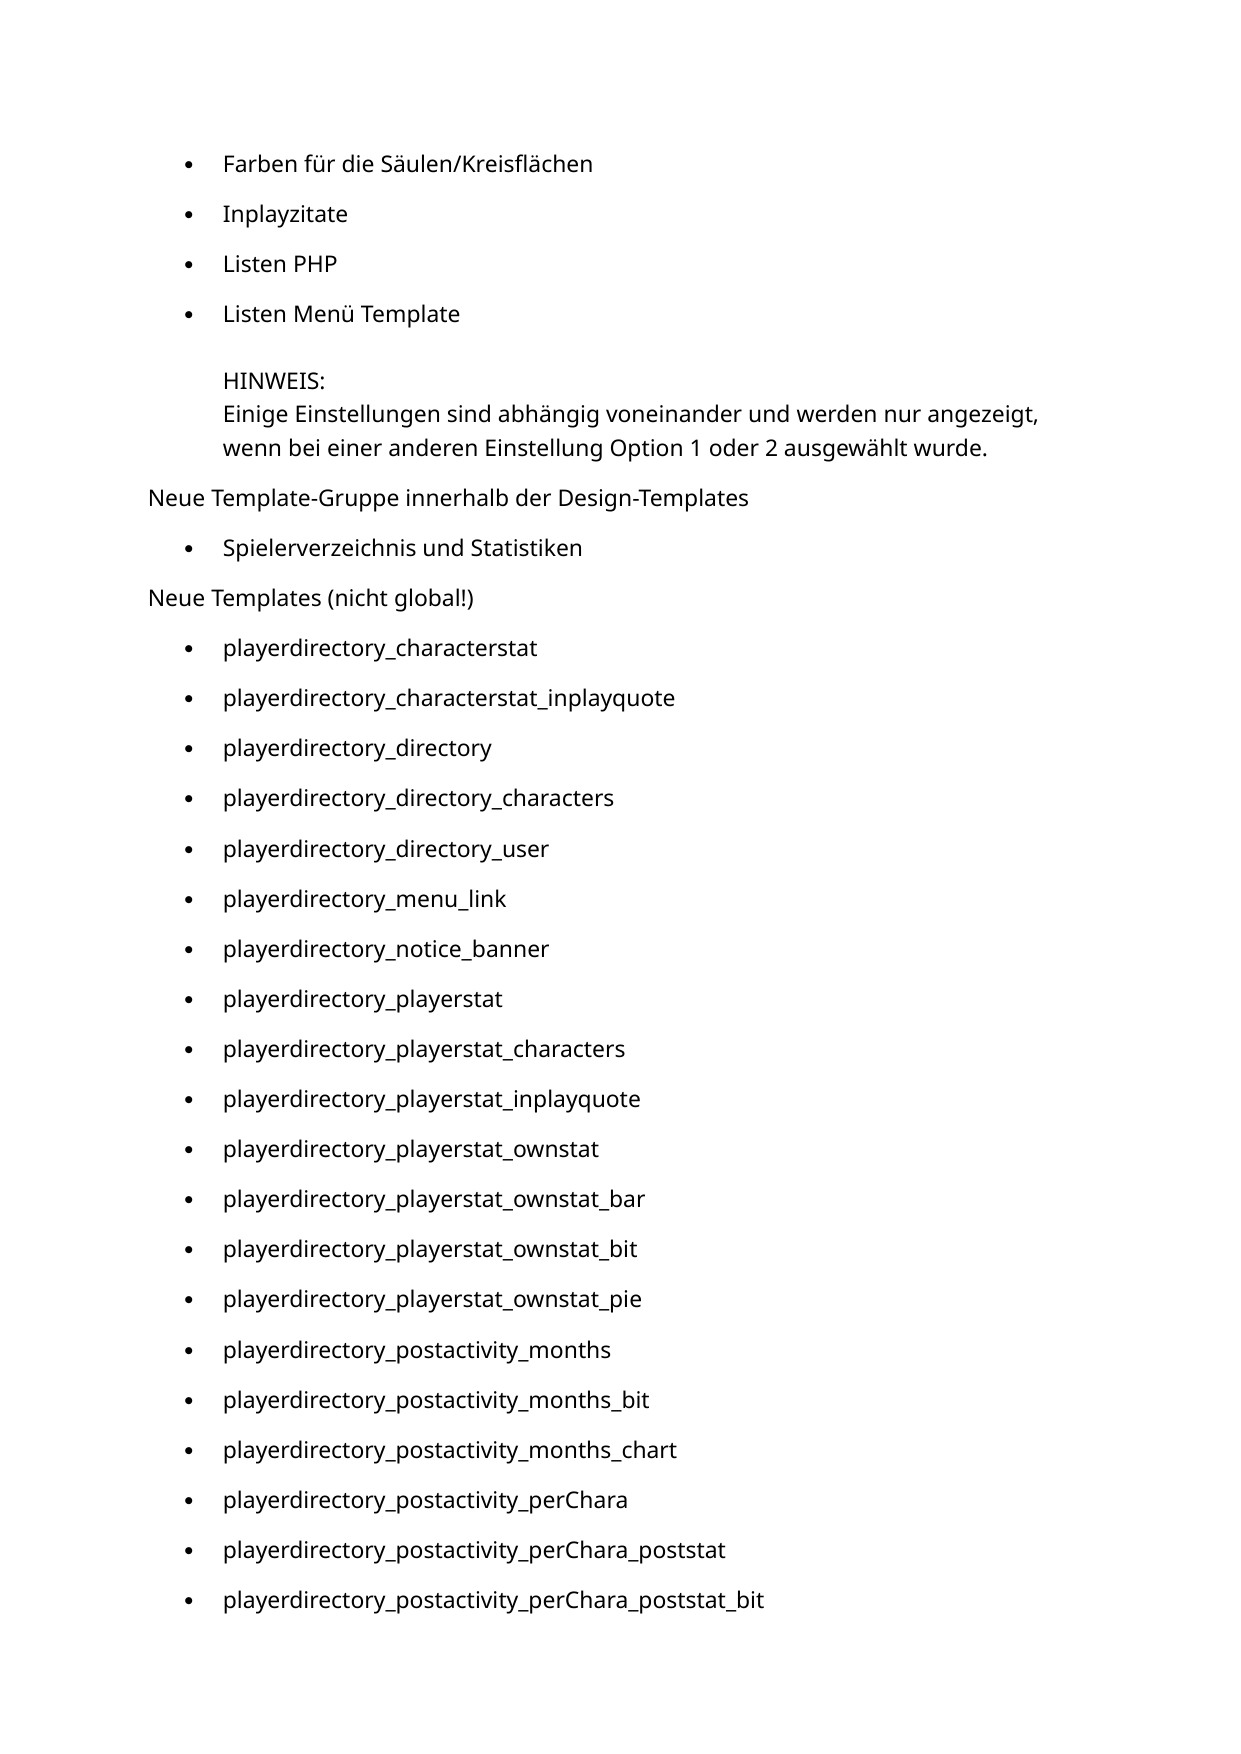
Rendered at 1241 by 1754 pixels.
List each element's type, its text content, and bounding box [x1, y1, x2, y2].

text Neue Template-Gruppe innerhalb der Design-Templates [148, 482, 1093, 513]
list playerdirectory_playerstat_ownstat_bit [185, 1233, 1093, 1264]
list playerdirectory_menu_link [185, 883, 1093, 914]
list Farben für die Säulen/Kreisflächen [185, 148, 1093, 179]
list playerdirectory_directory_characters [185, 782, 1093, 814]
list playerdirectory_notice_banner [185, 933, 1093, 964]
list playerdirectory_characterstat_inplayquote [185, 682, 1093, 713]
list playerdirectory_playerstat_ownstat [185, 1133, 1093, 1164]
list Spielerverzeichnis und Statistiken [185, 532, 1093, 563]
list playerdirectory_postactivity_perChara_poststat_bit [185, 1584, 1093, 1615]
list playerdirectory_postactivity_perChara_poststat [185, 1534, 1093, 1565]
text Neue Templates (nicht global!) [148, 582, 1093, 613]
list playerdirectory_directory_user [185, 832, 1093, 864]
list Listen Menü Template HINWEIS: Einige Einstellungen sind abhängig voneinander und werden nur angezeigt, wenn bei einer anderen Einstellung Option 1 oder 2 ausgewählt wurde. [185, 298, 1093, 463]
list playerdirectory_postactivity_months [185, 1333, 1093, 1365]
list playerdirectory_postactivity_months_chart [185, 1434, 1093, 1465]
list playerdirectory_playerstat_ownstat_bar [185, 1183, 1093, 1214]
list playerdirectory_playerstat_ownstat_pie [185, 1283, 1093, 1315]
list playerdirectory_playerstat [185, 983, 1093, 1014]
list Inplayzitate [185, 198, 1093, 229]
list playerdirectory_characterstat [185, 632, 1093, 663]
list playerdirectory_postactivity_perChara [185, 1484, 1093, 1515]
list Listen PHP [185, 248, 1093, 279]
list playerdirectory_playerstat_inplayquote [185, 1083, 1093, 1114]
list playerdirectory_directory [185, 732, 1093, 763]
list playerdirectory_postactivity_months_bit [185, 1384, 1093, 1415]
list playerdirectory_playerstat_characters [185, 1033, 1093, 1064]
